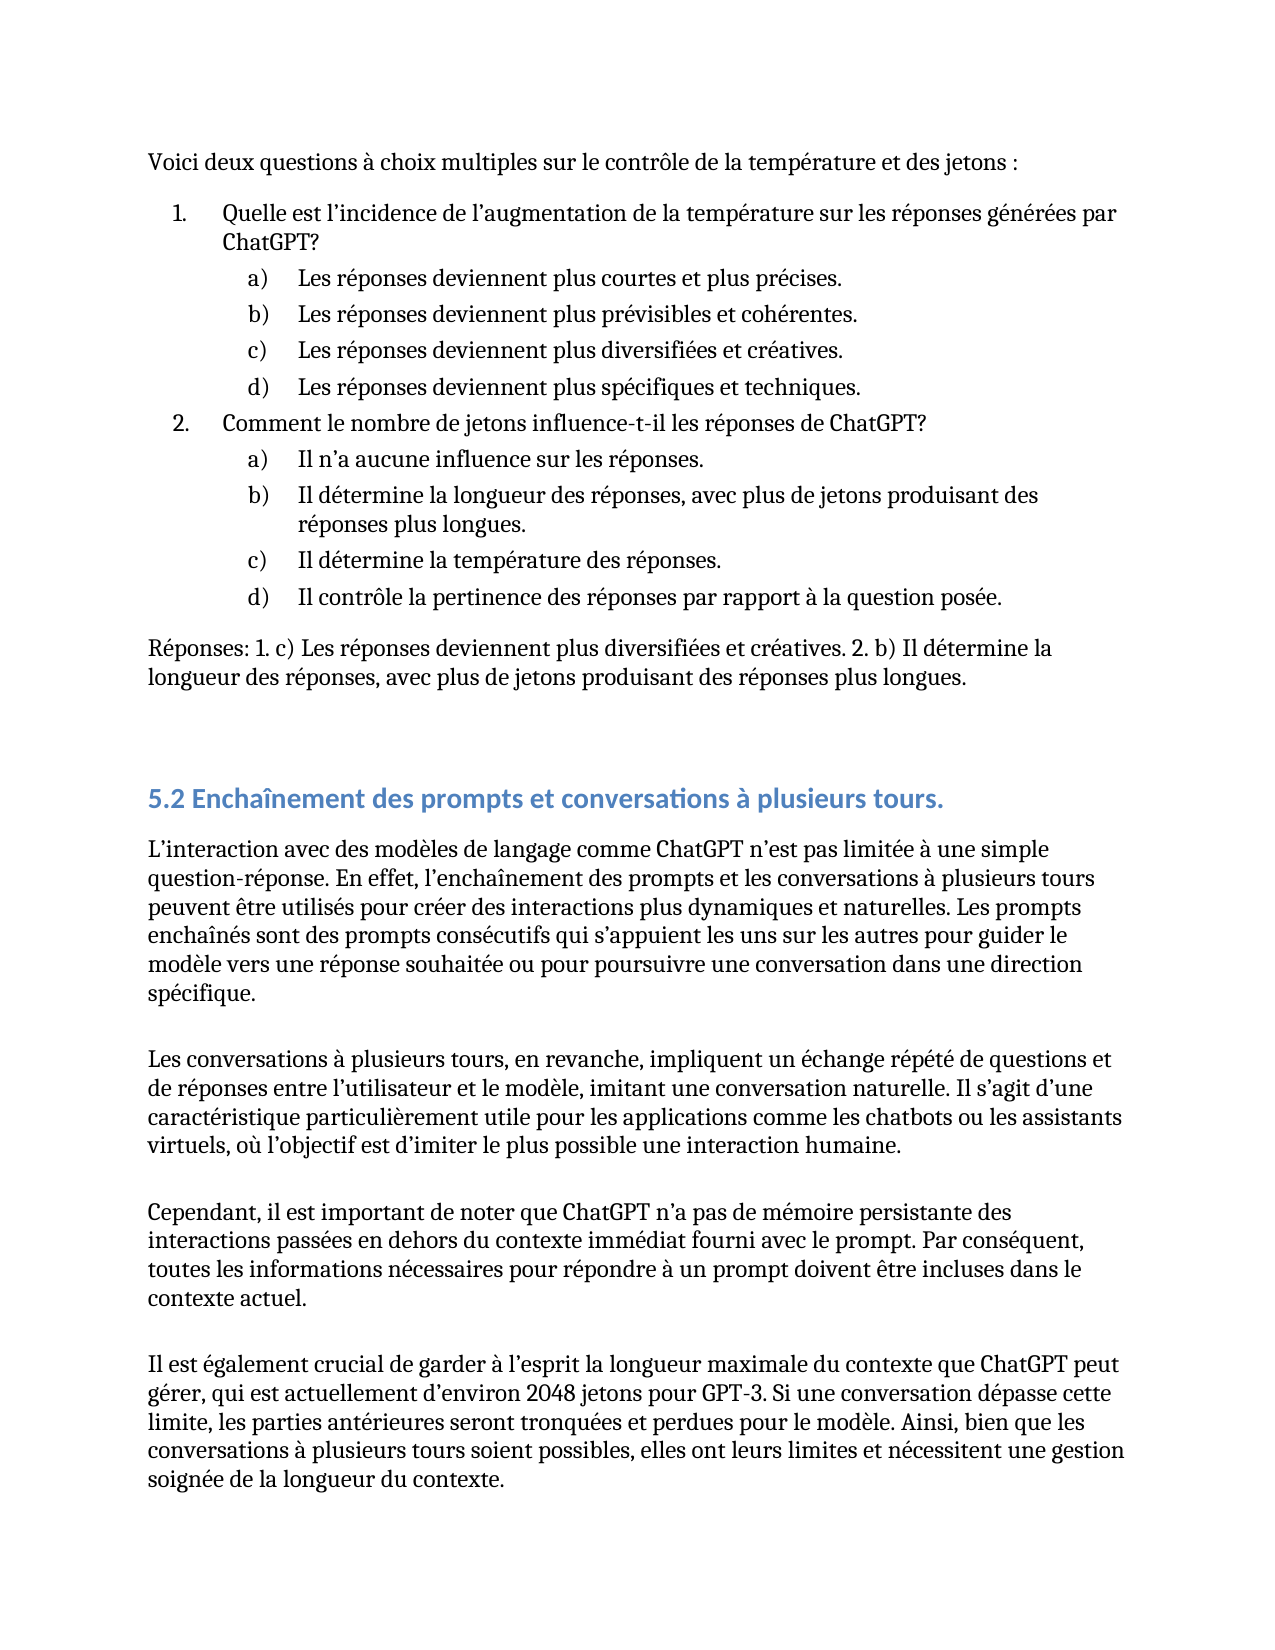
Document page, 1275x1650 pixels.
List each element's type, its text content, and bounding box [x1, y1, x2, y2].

list Les réponses deviennent plus diversifiées et créatives. [248, 336, 1127, 365]
list Il contrôle la pertinence des réponses par rapport à la question posée. [248, 583, 1127, 611]
list Il n’a aucune influence sur les réponses. [248, 445, 1127, 474]
list Comment le nombre de jetons influence-t-il les réponses de ChatGPT? [173, 409, 1127, 438]
text Cependant, il est important de noter que ChatGPT n’a pas de mémoire persistante des interactions passées en dehors du contexte immédiat fourni avec le prompt. Par conséquent, toutes les informations nécessaires pour répondre à un prompt doivent être incluses dans le contexte actuel. [148, 1197, 1127, 1312]
list Quelle est l’incidence de l’augmentation de la température sur les réponses générées par ChatGPT? [173, 199, 1127, 256]
list Il détermine la longueur des réponses, avec plus de jetons produisant des réponses plus longues. [248, 481, 1127, 539]
text Les conversations à plusieurs tours, en revanche, impliquent un échange répété de questions et de réponses entre l’utilisateur et le modèle, imitant une conversation naturelle. Il s’agit d’une caractéristique particulièrement utile pour les applications comme les chatbots ou les assistants virtuels, où l’objectif est d’imiter le plus possible une interaction humaine. [148, 1045, 1127, 1160]
text Il est également crucial de garder à l’esprit la longueur maximale du contexte que ChatGPT peut gérer, qui est actuellement d’environ 2048 jetons pour GPT-3. Si une conversation dépasse cette limite, les parties antérieures seront tronquées et perdues pour le modèle. Ainsi, bien que les conversations à plusieurs tours soient possibles, elles ont leurs limites et nécessitent une gestion soignée de la longueur du contexte. [148, 1350, 1127, 1494]
list Les réponses deviennent plus prévisibles et cohérentes. [248, 300, 1127, 329]
text L’interaction avec des modèles de langage comme ChatGPT n’est pas limitée à une simple question-réponse. En effet, l’enchaînement des prompts et les conversations à plusieurs tours peuvent être utilisés pour créer des interactions plus dynamiques et naturelles. Les prompts enchaînés sont des prompts consécutifs qui s’appuient les uns sur les autres pour guider le modèle vers une réponse souhaitée ou pour poursuivre une conversation dans une direction spécifique. [148, 835, 1127, 1007]
text Voici deux questions à choix multiples sur le contrôle de la température et des jetons : [148, 148, 1127, 176]
list Les réponses deviennent plus spécifiques et techniques. [248, 373, 1127, 401]
list Il détermine la température des réponses. [248, 546, 1127, 575]
text Réponses: 1. c) Les réponses deviennent plus diversifiées et créatives. 2. b) Il détermine la longueur des réponses, avec plus de jetons produisant des réponses plus longues. [148, 634, 1127, 691]
subtitle 5.2 Enchaînement des prompts et conversations à plusieurs tours. [148, 781, 1127, 816]
list Les réponses deviennent plus courtes et plus précises. [248, 264, 1127, 293]
